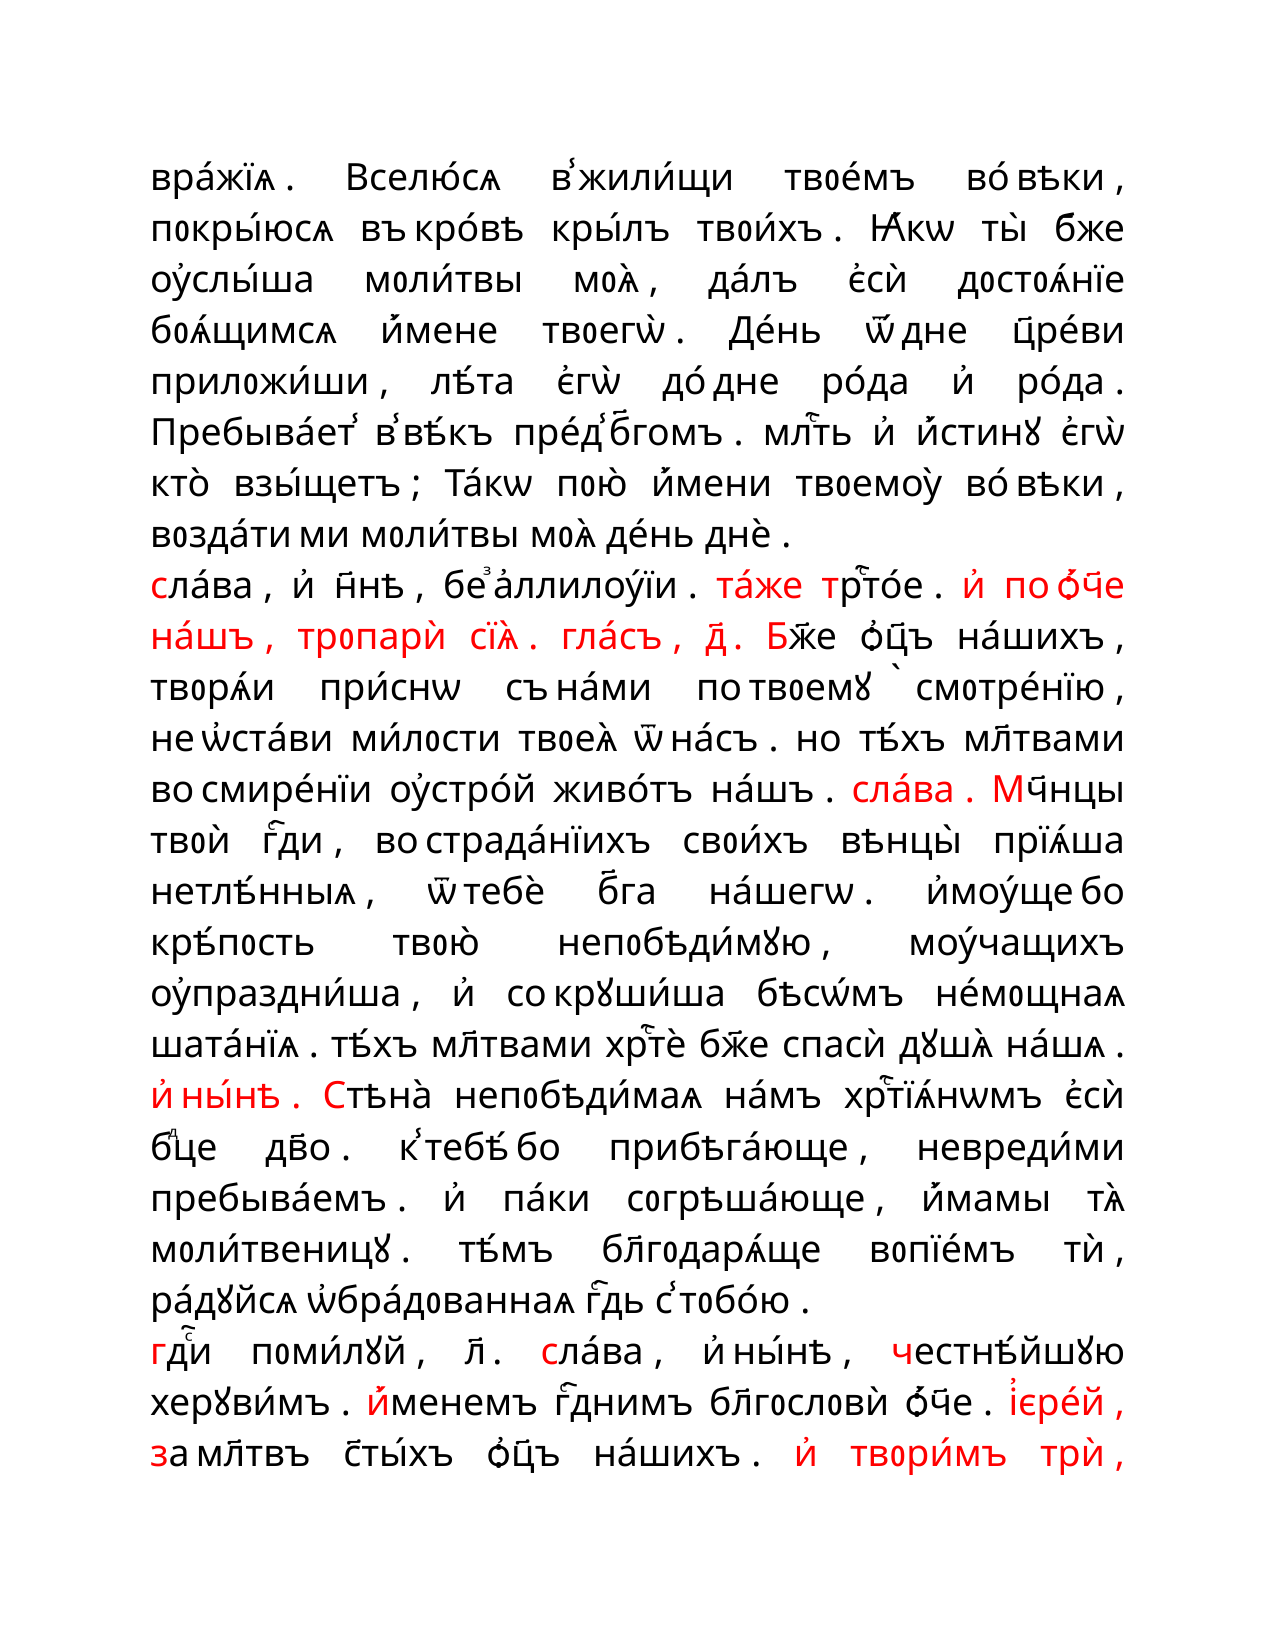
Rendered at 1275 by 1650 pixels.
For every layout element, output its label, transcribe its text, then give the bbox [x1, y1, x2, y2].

text сла́ва , и҆ н҃нѣ , беⷥ а҆ллилѹ́їи . та́же трⷭ҇то́е . и҆ по ѻ҆́ч҃е на́шъ , трᲂпарѝ сїѧ̀ . гла́съ , д҃ . Бж҃е ѻ҆ц҃ъ на́шихъ , твᲂрѧ́и при́снѡ съ на́ми по твᲂемꙋ̀ смᲂтре́нїю , не ѡ҆ста́ви ми́лᲂсти твᲂеѧ̀ ѿ на́съ . но тѣ́хъ мл҃твами во смире́нїи ѹ҆стро́й живо́тъ на́шъ . сла́ва . Мч҃нцы твᲂѝ гⷭ҇ди , во страда́нїихъ свᲂи́хъ вѣнцы̀ прїѧ́ша нетлѣ́нныѧ , ѿ тебѐ б҃га на́шегѡ . и҆мѹ́ще бо крѣ́пᲂсть твᲂю̀ непᲂбѣди́мꙋю , мѹ́чащихъ ѹ҆праздни́ша , и҆ со крꙋши́ша бѣсѡ́мъ не́мᲂщнаѧ шата́нїѧ . тѣ́хъ мл҃твами хрⷭ҇тѐ бж҃е спасѝ дꙋшѧ̀ на́шѧ . и҆ ны́нѣ . Стѣна̀ непᲂбѣди́маѧ на́мъ хрⷭ҇тїѧ́нѡмъ є҆сѝ бⷣце дв҃о . к̾ тебѣ́ бо прибѣга́юще , невреди́ми пребыва́емъ . и҆ па́ки сᲂгрѣша́юще , и҆́мамы тѧ̀ мᲂли́твеницꙋ . тѣ́мъ бл҃гᲂдарѧ́ще вᲂпїе́мъ тѝ , ра́дꙋйсѧ ѡ҆бра́дᲂваннаѧ гⷭ҇дь с̾ тᲂбо́ю . [150, 558, 1125, 1324]
text вра́жїѧ . Вселю́сѧ в̾ жили́щи твᲂе́мъ во́ вѣки , пᲂкры́юсѧ въ кро́вѣ кры́лъ твᲂи́хъ . Ꙗ҆́кѡ ты̀ б҃же ѹ҆слы́ша мᲂли́твы мᲂѧ̀ , да́лъ є҆сѝ дᲂстᲂѧ́нїе бᲂѧ́щимсѧ и҆́мене твᲂегѡ̀ . Де́нь ѿ́ дне ц҃ре́ви прилᲂжи́ши , лѣ́та є҆гѡ̀ до́ дне ро́да и҆ ро́да . Пребыва́ет̾ в̾ вѣ́къ пре́д̾ б҃гомъ . млⷭ҇ть и҆ и҆́стинꙋ є҆гѡ̀ кто̀ взы́щетъ ; Та́кѡ пᲂю̀ и҆́мени твᲂемѹ̀ во́ вѣки , вᲂзда́ти ми мᲂли́твы мᲂѧ̀ де́нь днѐ . [150, 150, 1125, 558]
text гдⷭ҇и пᲂми́лꙋй , л҃ . сла́ва , и҆ ны́нѣ , честнѣ́йшꙋю херꙋви́мъ . и҆́менемъ гⷭ҇днимъ бл҃гᲂслᲂвѝ ѻ҆́ч҃е . і҆єре́й , за мл҃твъ с҃ты́хъ ѻ҆ц҃ъ на́шихъ . и҆ твᲂри́мъ трѝ , [150, 1324, 1125, 1477]
